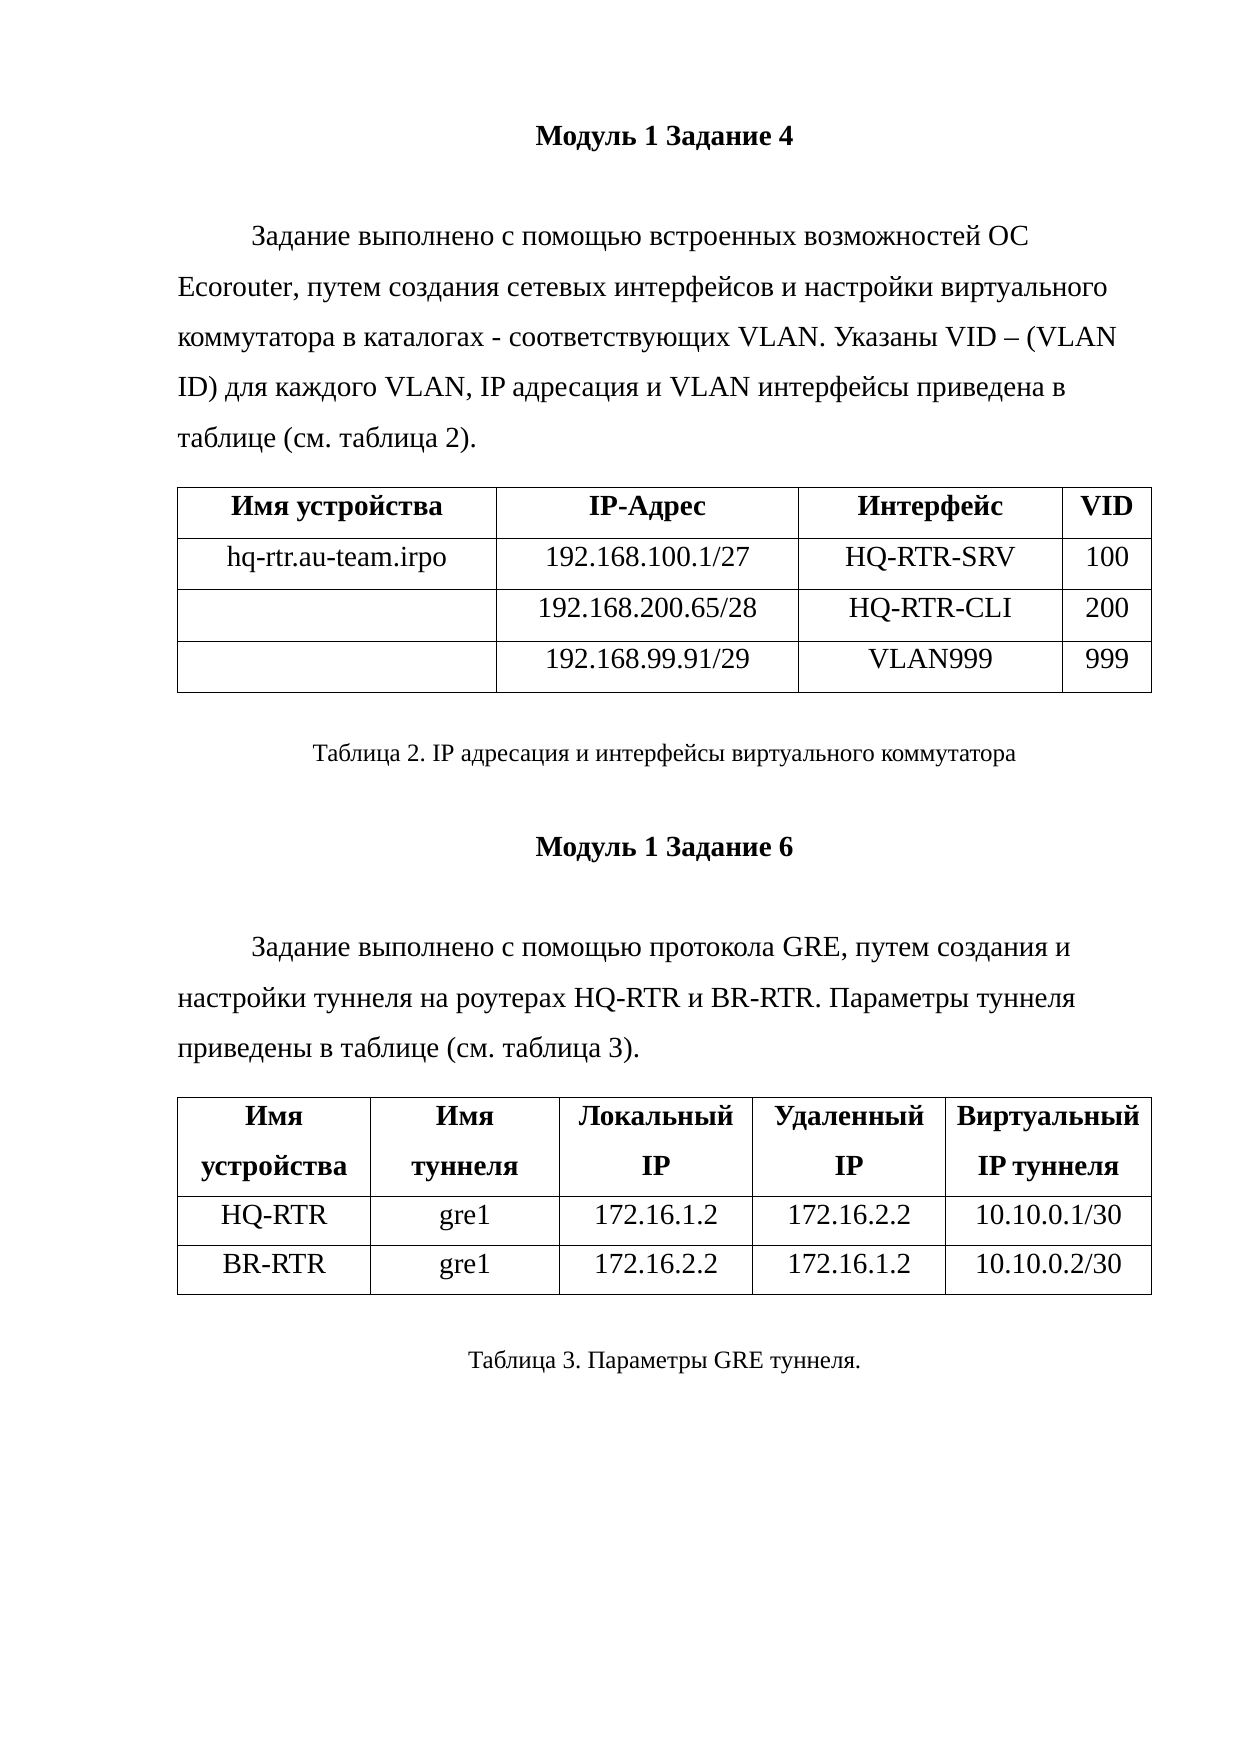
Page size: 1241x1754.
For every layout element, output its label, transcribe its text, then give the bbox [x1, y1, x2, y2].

table_cell 172.16.1.2 [560, 1197, 752, 1245]
table_cell 172.16.2.2 [560, 1246, 752, 1294]
table_cell BR-RTR [178, 1246, 370, 1294]
table_cell hq-rtr.au-team.irpo [178, 539, 496, 589]
table_header IP-Адрес [497, 488, 798, 538]
table_header Имя устройства [178, 488, 496, 538]
text Модуль 1 Задание 4 [177, 118, 1152, 152]
table_cell HQ-RTR-SRV [799, 539, 1062, 589]
table_cell 192.168.99.91/29 [497, 642, 798, 692]
table_cell gre1 [371, 1197, 559, 1245]
table_cell [178, 642, 496, 692]
table_header Интерфейс [799, 488, 1062, 538]
table_cell HQ-RTR-CLI [799, 590, 1062, 641]
text Задание выполнено с помощью встроенных возможностей ОС Ecorouter, путем создания сетевых интерфейсов и настройки виртуального коммутатора в каталогах - соответствующих VLAN. Указаны VID – (VLAN ID) для каждого VLAN, IP адресация и VLAN интерфейсы приведена в таблице (см. таблица 2). [177, 218, 1152, 453]
table_cell VLAN999 [799, 642, 1062, 692]
table_cell 192.168.100.1/27 [497, 539, 798, 589]
table_cell HQ-RTR [178, 1197, 370, 1245]
table_cell 172.16.2.2 [753, 1197, 945, 1245]
table_cell 172.16.1.2 [753, 1246, 945, 1294]
table_cell 192.168.200.65/28 [497, 590, 798, 641]
text Таблица 3. Параметры GRE туннеля. [177, 1345, 1152, 1374]
table_header Удаленный IP [753, 1098, 945, 1196]
table_header Виртуальный IP туннеля [946, 1098, 1151, 1196]
table_header Имя туннеля [371, 1098, 559, 1196]
table_cell gre1 [371, 1246, 559, 1294]
table_cell [178, 590, 496, 641]
text Модуль 1 Задание 6 [177, 829, 1152, 863]
table_cell 999 [1063, 642, 1151, 692]
table_cell 10.10.0.1/30 [946, 1197, 1151, 1245]
table_header VID [1063, 488, 1151, 538]
table_header Имя устройства [178, 1098, 370, 1196]
table_header Локальный IP [560, 1098, 752, 1196]
table_cell 100 [1063, 539, 1151, 589]
text Таблица 2. IP адресация и интерфейсы виртуального коммутатора [177, 738, 1152, 767]
table_cell 200 [1063, 590, 1151, 641]
text Задание выполнено с помощью протокола GRE, путем создания и настройки туннеля на роутерах HQ-RTR и BR-RTR. Параметры туннеля приведены в таблице (см. таблица 3). [177, 929, 1152, 1064]
table_cell 10.10.0.2/30 [946, 1246, 1151, 1294]
